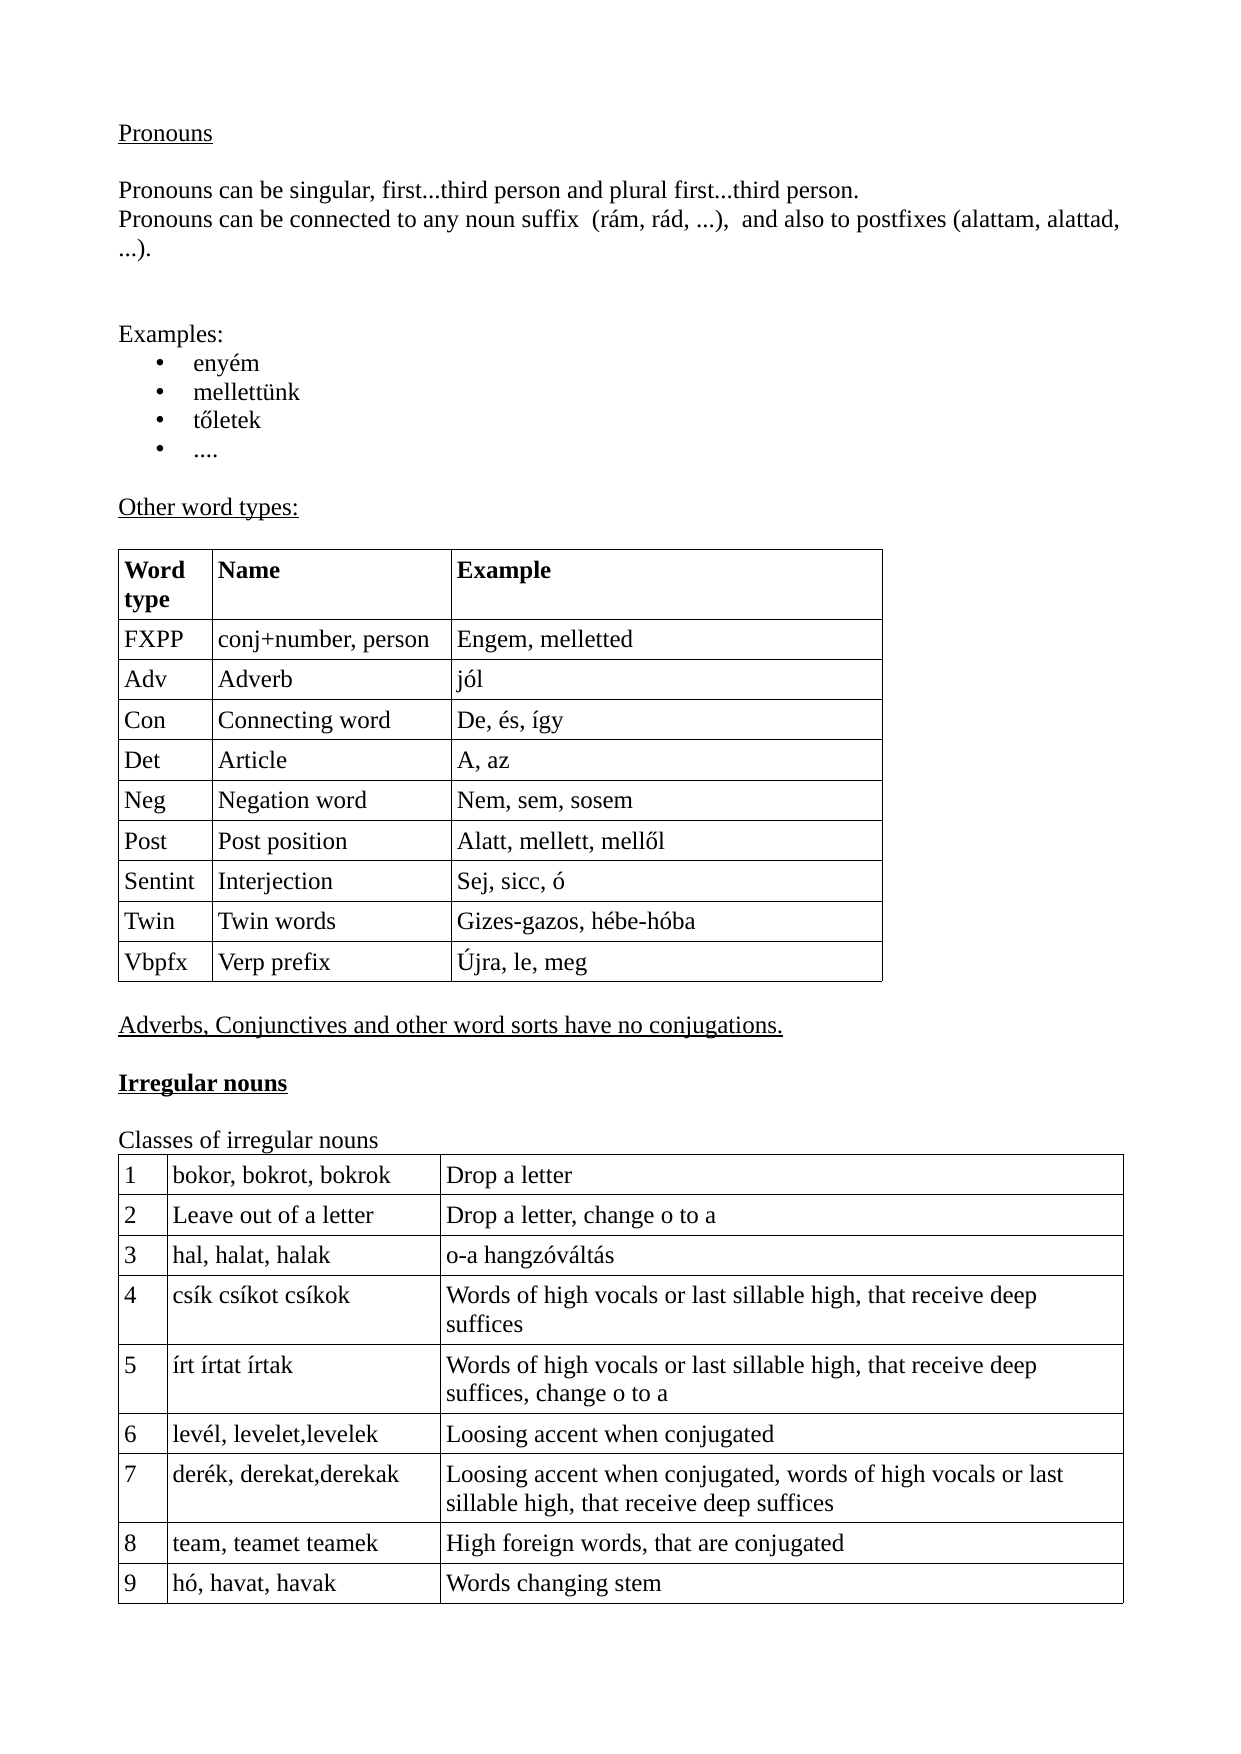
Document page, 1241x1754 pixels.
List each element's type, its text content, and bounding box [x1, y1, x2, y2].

table_cell Loosing accent when conjugated, words of high vocals or last sillable high, that receive deep suffices [441, 1454, 1123, 1522]
table_cell Leave out of a letter [168, 1195, 440, 1234]
table_cell o-a hangzóváltás [441, 1236, 1123, 1275]
subtitle Classes of irregular nouns [118, 1125, 1122, 1154]
table_cell conj+number, person [213, 620, 451, 659]
subtitle Adverbs, Conjunctives and other word sorts have no conjugations. [118, 1010, 1122, 1039]
table_header Example [452, 550, 882, 618]
table_cell levél, levelet,levelek [168, 1414, 440, 1453]
table_cell 4 [119, 1276, 167, 1344]
table_cell FXPP [119, 620, 212, 659]
table_cell Post position [213, 821, 451, 860]
table_cell hal, halat, halak [168, 1236, 440, 1275]
table_cell Sentint [119, 861, 212, 901]
subtitle .... [156, 434, 1122, 463]
table_cell Words of high vocals or last sillable high, that receive deep suffices, change o to a [441, 1345, 1123, 1413]
table_cell Words of high vocals or last sillable high, that receive deep suffices [441, 1276, 1123, 1344]
table_cell Vbpfx [119, 942, 212, 981]
table_cell Alatt, mellett, mellől [452, 821, 882, 860]
table_header Word type [119, 550, 212, 618]
table_cell Nem, sem, sosem [452, 781, 882, 820]
subtitle Pronouns [118, 118, 1122, 147]
table_cell Loosing accent when conjugated [441, 1414, 1123, 1453]
table_header 1 [119, 1155, 167, 1194]
table_cell Neg [119, 781, 212, 820]
subtitle Pronouns can be connected to any noun suffix (rám, rád, ...), and also to postfixes (alattam, alattad, ...). [118, 204, 1122, 262]
table_cell Adverb [213, 660, 451, 699]
table_cell High foreign words, that are conjugated [441, 1523, 1123, 1563]
table_cell Article [213, 740, 451, 780]
table_header Drop a letter [441, 1155, 1123, 1194]
table_cell 2 [119, 1195, 167, 1234]
table_cell 5 [119, 1345, 167, 1413]
table_cell Det [119, 740, 212, 780]
table_cell team, teamet teamek [168, 1523, 440, 1563]
subtitle Irregular nouns [118, 1068, 1122, 1096]
table_cell 3 [119, 1236, 167, 1275]
table_cell Verp prefix [213, 942, 451, 981]
table_cell Újra, le, meg [452, 942, 882, 981]
table_cell 7 [119, 1454, 167, 1522]
subtitle Examples: [118, 319, 1122, 348]
table_header Name [213, 550, 451, 618]
table_cell derék, derekat,derekak [168, 1454, 440, 1522]
table_cell De, és, így [452, 700, 882, 739]
table_cell Words changing stem [441, 1564, 1123, 1603]
table_cell Drop a letter, change o to a [441, 1195, 1123, 1234]
table_cell Gizes-gazos, hébe-hóba [452, 902, 882, 941]
table_cell Interjection [213, 861, 451, 901]
table_cell csík csíkot csíkok [168, 1276, 440, 1344]
subtitle Pronouns can be singular, first...third person and plural first...third person. [118, 176, 1122, 204]
table_cell Post [119, 821, 212, 860]
table_cell jól [452, 660, 882, 699]
table_cell Sej, sicc, ó [452, 861, 882, 901]
table_cell Twin words [213, 902, 451, 941]
subtitle enyém [156, 348, 1122, 377]
table_cell 9 [119, 1564, 167, 1603]
table_cell Con [119, 700, 212, 739]
table_cell Negation word [213, 781, 451, 820]
table_header bokor, bokrot, bokrok [168, 1155, 440, 1194]
subtitle Other word types: [118, 492, 1122, 521]
table_cell Engem, melletted [452, 620, 882, 659]
subtitle tőletek [156, 406, 1122, 434]
table_cell Adv [119, 660, 212, 699]
subtitle mellettünk [156, 377, 1122, 406]
table_cell írt írtat írtak [168, 1345, 440, 1413]
table_cell A, az [452, 740, 882, 780]
table_cell 8 [119, 1523, 167, 1563]
table_cell 6 [119, 1414, 167, 1453]
table_cell Twin [119, 902, 212, 941]
table_cell Connecting word [213, 700, 451, 739]
table_cell hó, havat, havak [168, 1564, 440, 1603]
